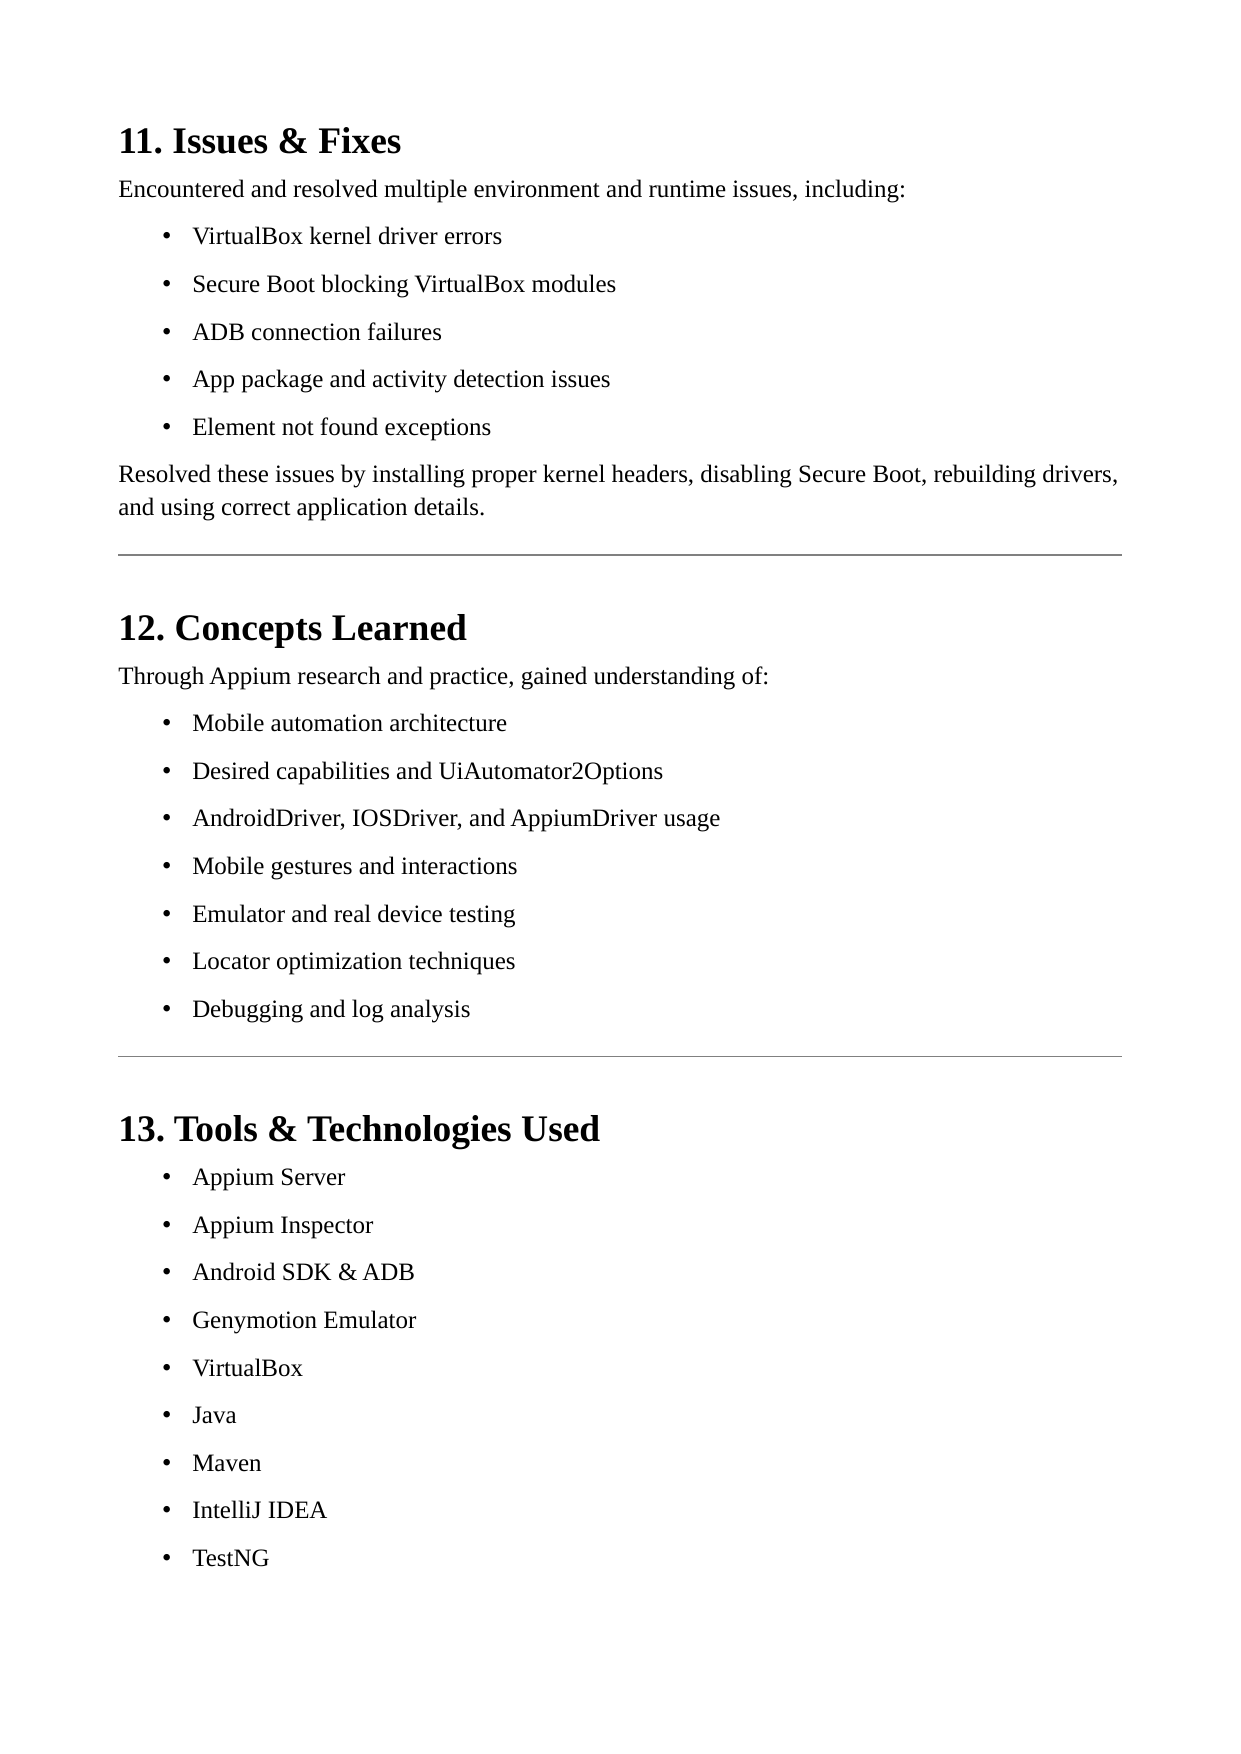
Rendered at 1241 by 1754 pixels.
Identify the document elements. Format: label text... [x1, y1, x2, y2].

list Mobile automation architecture [162, 708, 1122, 737]
list Debugging and log analysis [162, 994, 1122, 1023]
list IntelliJ IDEA [162, 1496, 1122, 1524]
list Java [162, 1400, 1122, 1429]
text Resolved these issues by installing proper kernel headers, disabling Secure Boot, rebuilding drivers, and using correct application details. [118, 459, 1122, 521]
text Encountered and resolved multiple environment and runtime issues, including: [118, 174, 1122, 202]
list Locator optimization techniques [162, 946, 1122, 975]
list Secure Boot blocking VirtualBox modules [162, 269, 1122, 298]
list Appium Server [162, 1162, 1122, 1191]
list Appium Inspector [162, 1210, 1122, 1239]
list ADB connection failures [162, 317, 1122, 345]
subtitle 12. Concepts Learned [118, 605, 1122, 648]
list VirtualBox kernel driver errors [162, 221, 1122, 250]
list Mobile gestures and interactions [162, 851, 1122, 880]
text Through Appium research and practice, gained understanding of: [118, 661, 1122, 689]
subtitle 13. Tools & Technologies Used [118, 1107, 1122, 1150]
list TestNG [162, 1543, 1122, 1572]
list Maven [162, 1448, 1122, 1477]
list Genymotion Emulator [162, 1305, 1122, 1334]
list Element not found exceptions [162, 412, 1122, 441]
list Desired capabilities and UiAutomator2Options [162, 756, 1122, 785]
list VirtualBox [162, 1353, 1122, 1381]
list AndroidDriver, IOSDriver, and AppiumDriver usage [162, 803, 1122, 832]
list Android SDK & ADB [162, 1257, 1122, 1286]
list Emulator and real device testing [162, 899, 1122, 927]
subtitle 11. Issues & Fixes [118, 118, 1122, 161]
list App package and activity detection issues [162, 364, 1122, 393]
